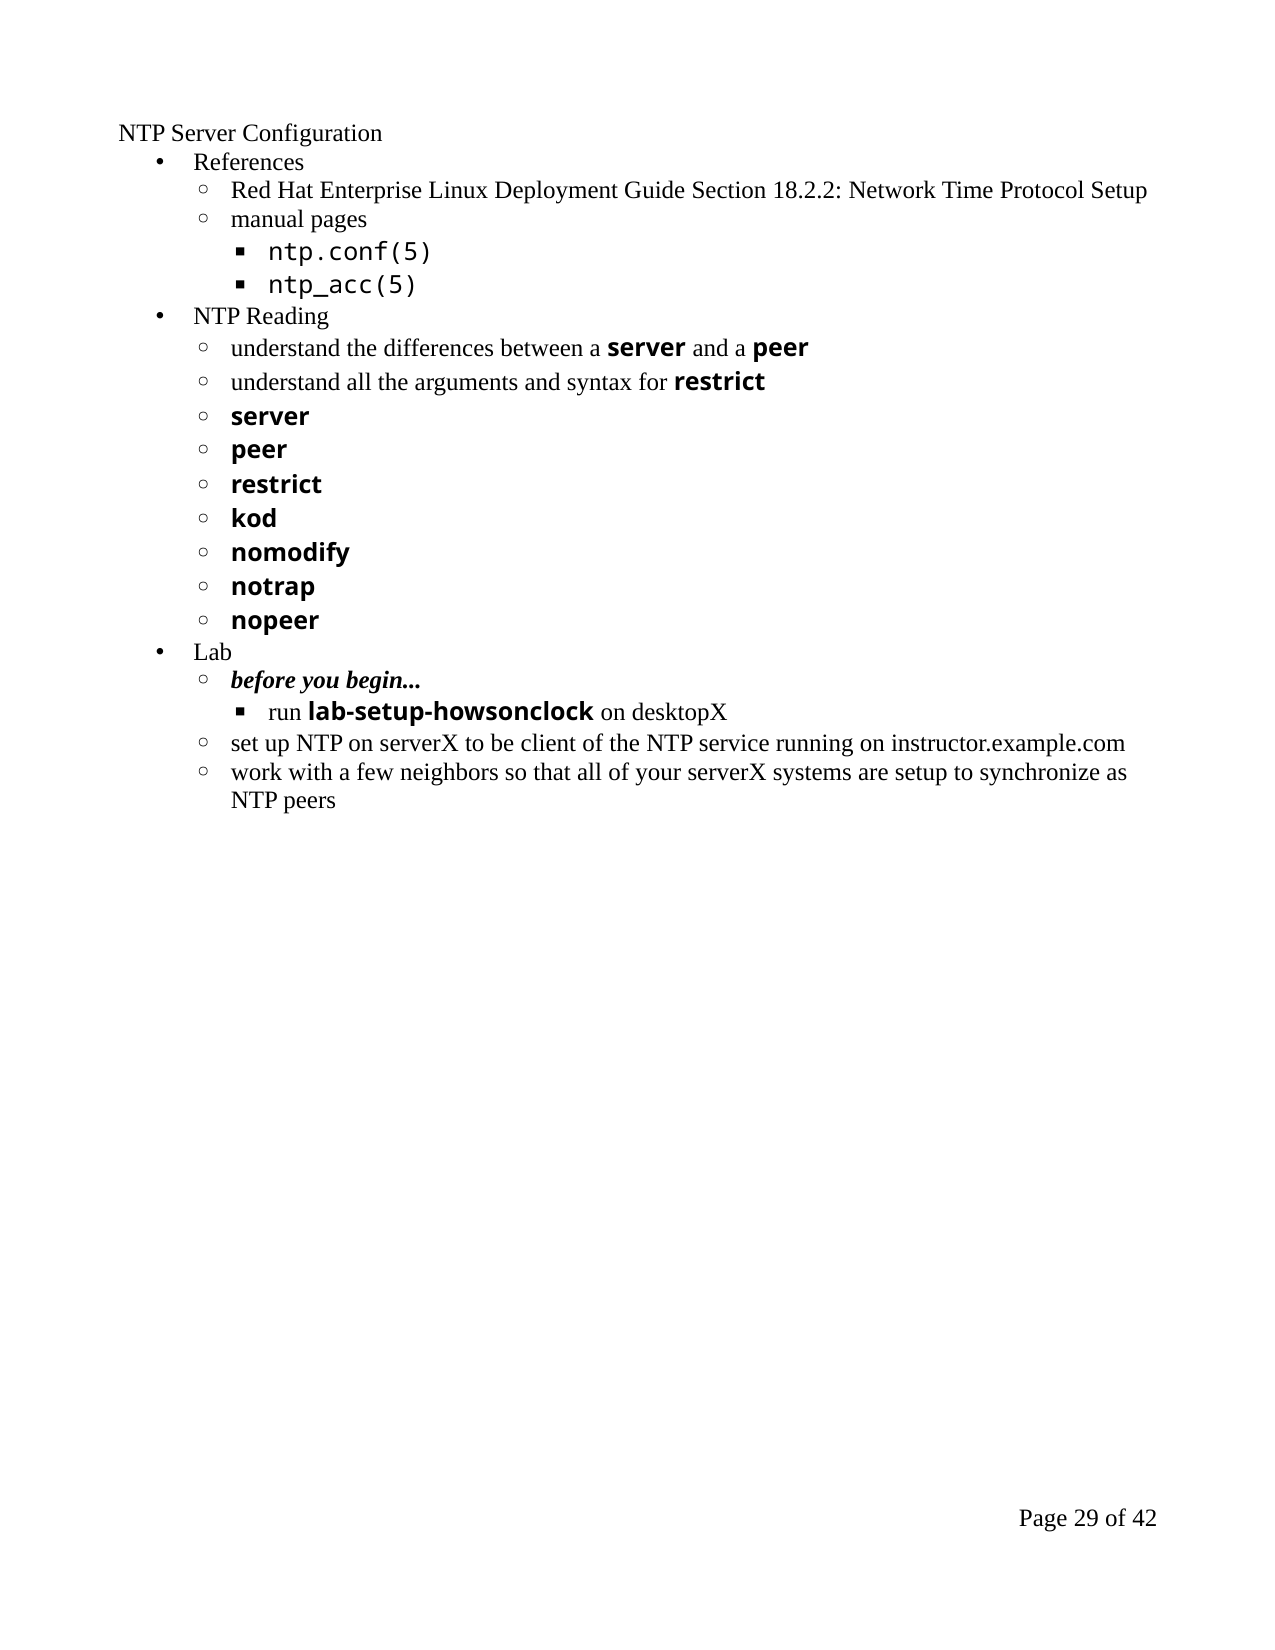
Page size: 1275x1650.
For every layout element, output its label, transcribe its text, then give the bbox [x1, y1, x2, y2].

list Red Hat Enterprise Linux Deployment Guide Section 18.2.2: Network Time Protocol Setup [193, 176, 1157, 204]
list ntp_acc(5) [231, 267, 1157, 301]
list understand the differences between a server and a peer [193, 330, 1157, 364]
list nopeer [193, 602, 1157, 637]
list manual pages [193, 204, 1157, 233]
list Lab [156, 637, 1157, 665]
list kod [193, 500, 1157, 534]
list ntp.conf(5) [231, 233, 1157, 267]
list peer [193, 432, 1157, 466]
list before you begin... [193, 665, 1157, 694]
list notrap [193, 568, 1157, 602]
list understand all the arguments and syntax for restrict [193, 364, 1157, 398]
list nomodify [193, 534, 1157, 568]
list run lab-setup-howsonclock on desktopX [231, 694, 1157, 728]
list work with a few neighbors so that all of your serverX systems are setup to synchronize as NTP peers [193, 757, 1157, 814]
list set up NTP on serverX to be client of the NTP service running on instructor.example.com [193, 728, 1157, 757]
list server [193, 398, 1157, 432]
text NTP Server Configuration [118, 118, 1157, 147]
list References [156, 147, 1157, 176]
list NTP Reading [156, 301, 1157, 330]
list restrict [193, 466, 1157, 500]
